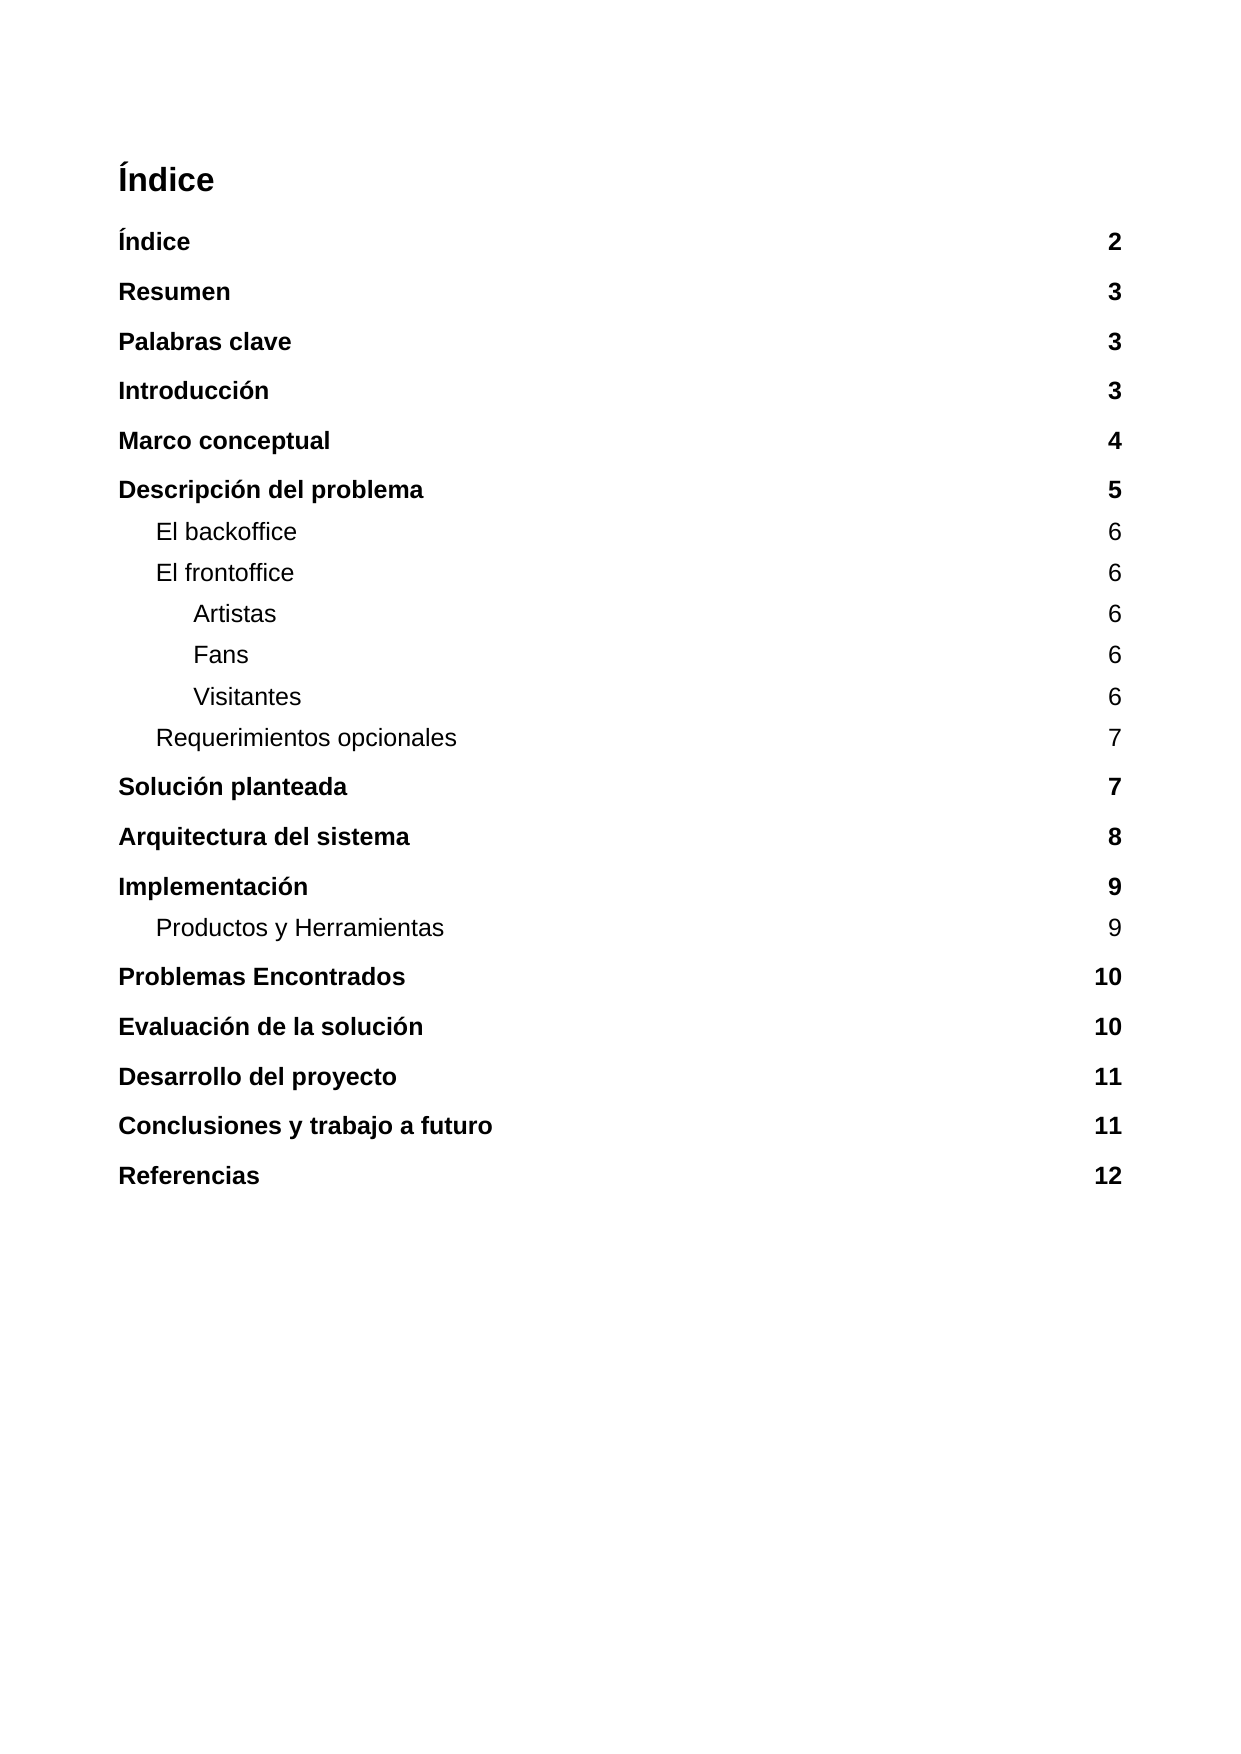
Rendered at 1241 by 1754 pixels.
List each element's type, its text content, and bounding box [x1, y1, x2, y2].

text Problemas Encontrados 10 [118, 962, 1122, 991]
text Requerimientos opcionales 7 [156, 723, 1122, 751]
text Productos y Herramientas 9 [156, 913, 1122, 941]
text Desarrollo del proyecto 11 [118, 1061, 1122, 1090]
text Solución planteada 7 [118, 772, 1122, 801]
text Índice 2 [118, 227, 1122, 256]
text Fans 6 [193, 640, 1122, 669]
text El frontoffice 6 [156, 558, 1122, 586]
text Referencias 12 [118, 1161, 1122, 1189]
text Arquitectura del sistema 8 [118, 822, 1122, 851]
text Visitantes 6 [193, 681, 1122, 710]
text Artistas 6 [193, 599, 1122, 628]
text Descripción del problema 5 [118, 475, 1122, 504]
text Marco conceptual 4 [118, 426, 1122, 454]
text El backoffice 6 [156, 516, 1122, 545]
text Introducción 3 [118, 376, 1122, 405]
subtitle Índice [118, 160, 1122, 198]
text Palabras clave 3 [118, 326, 1122, 355]
text Conclusiones y trabajo a futuro 11 [118, 1111, 1122, 1140]
text Implementación 9 [118, 871, 1122, 900]
text Evaluación de la solución 10 [118, 1012, 1122, 1041]
text Resumen 3 [118, 277, 1122, 306]
